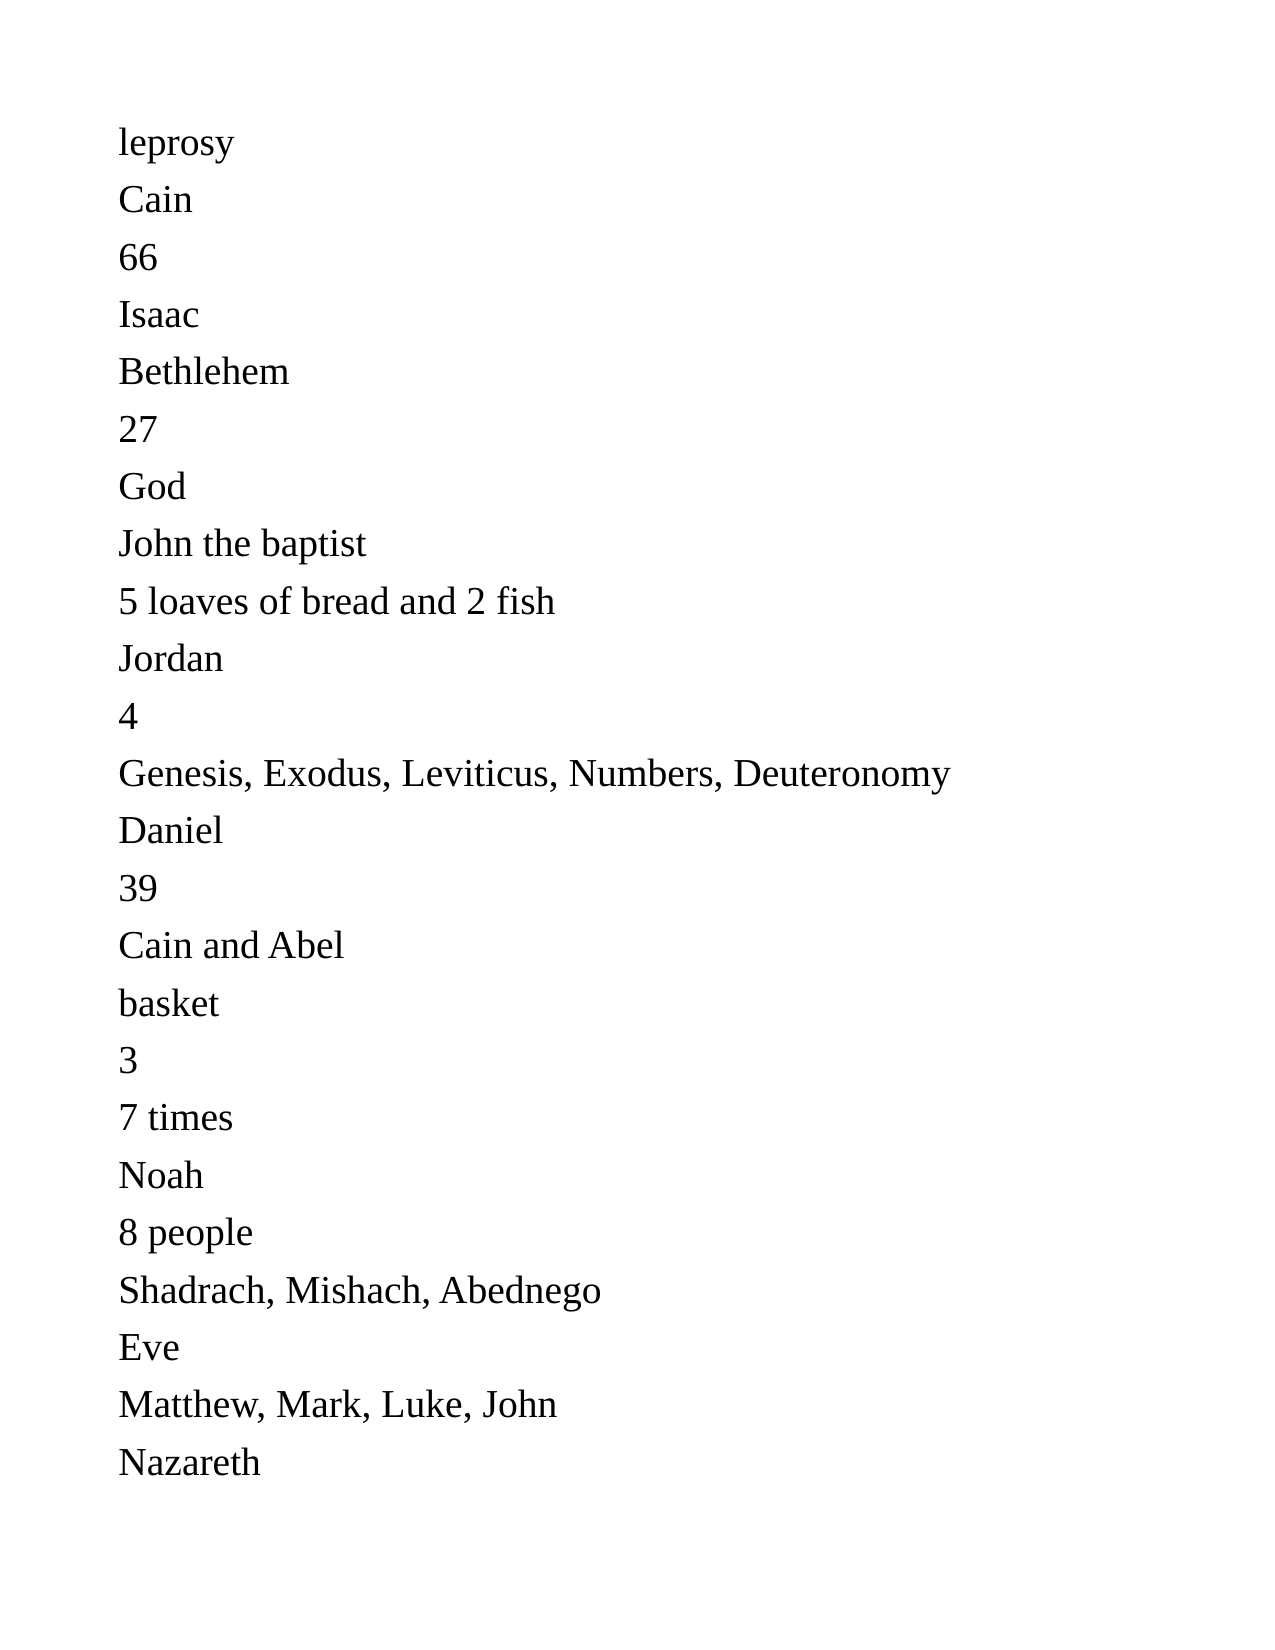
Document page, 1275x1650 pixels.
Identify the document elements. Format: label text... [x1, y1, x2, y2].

text 5 loaves of bread and 2 fish [118, 577, 1157, 623]
text 4 [118, 692, 1157, 738]
text 3 [118, 1036, 1157, 1082]
text God [118, 462, 1157, 508]
text Bethlehem [118, 348, 1157, 393]
text Cain [118, 176, 1157, 221]
text Shadrach, Mishach, Abednego [118, 1266, 1157, 1312]
text Jordan [118, 635, 1157, 680]
text Isaac [118, 290, 1157, 336]
text basket [118, 979, 1157, 1024]
text John the baptist [118, 520, 1157, 565]
text 39 [118, 864, 1157, 910]
text Genesis, Exodus, Leviticus, Numbers, Deuteronomy [118, 749, 1157, 795]
text Daniel [118, 807, 1157, 852]
text 27 [118, 405, 1157, 451]
text 66 [118, 233, 1157, 278]
text Eve [118, 1323, 1157, 1369]
text Matthew, Mark, Luke, John [118, 1381, 1157, 1426]
text Noah [118, 1151, 1157, 1197]
text Nazareth [118, 1438, 1157, 1484]
text Cain and Abel [118, 922, 1157, 967]
text 7 times [118, 1094, 1157, 1139]
text leprosy [118, 118, 1157, 164]
text 8 people [118, 1209, 1157, 1254]
